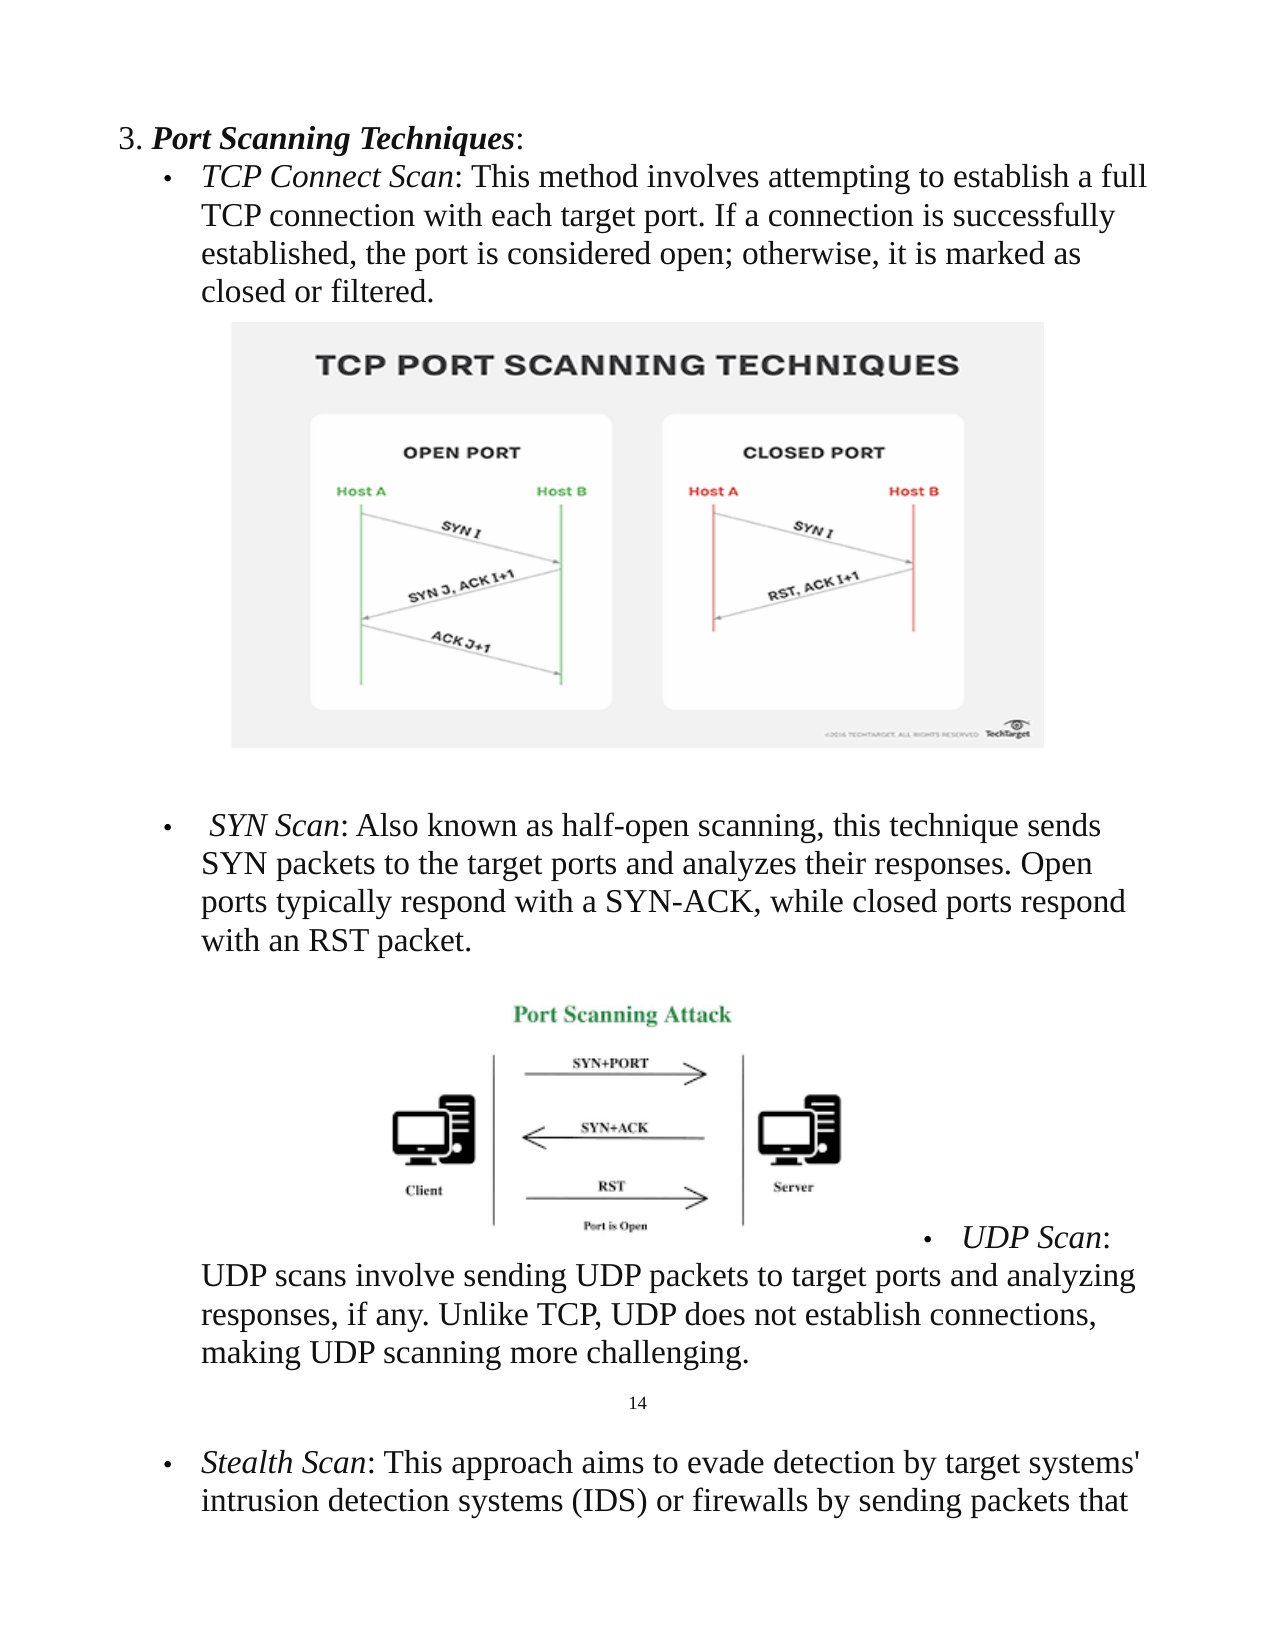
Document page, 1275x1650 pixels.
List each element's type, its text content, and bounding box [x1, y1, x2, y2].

picture [368, 996, 878, 1239]
picture [231, 322, 1044, 748]
list Stealth Scan: This approach aims to evade detection by target systems' intrusion detection systems (IDS) or firewalls by sending packets that [163, 1442, 1157, 1519]
text 14 [118, 1392, 1157, 1414]
list SYN Scan: Also known as half-open scanning, this technique sends SYN packets to the target ports and analyzes their responses. Open ports typically respond with a SYN-ACK, while closed ports respond with an RST packet. [163, 805, 1157, 958]
text 3. Port Scanning Techniques: [118, 118, 1157, 156]
list TCP Connect Scan: This method involves attempting to establish a full TCP connection with each target port. If a connection is successfully established, the port is considered open; otherwise, it is marked as closed or filtered. [163, 156, 1157, 310]
list UDP Scan: UDP scans involve sending UDP packets to target ports and analyzing responses, if any. Unlike TCP, UDP does not establish connections, making UDP scanning more challenging. [163, 1217, 1157, 1371]
